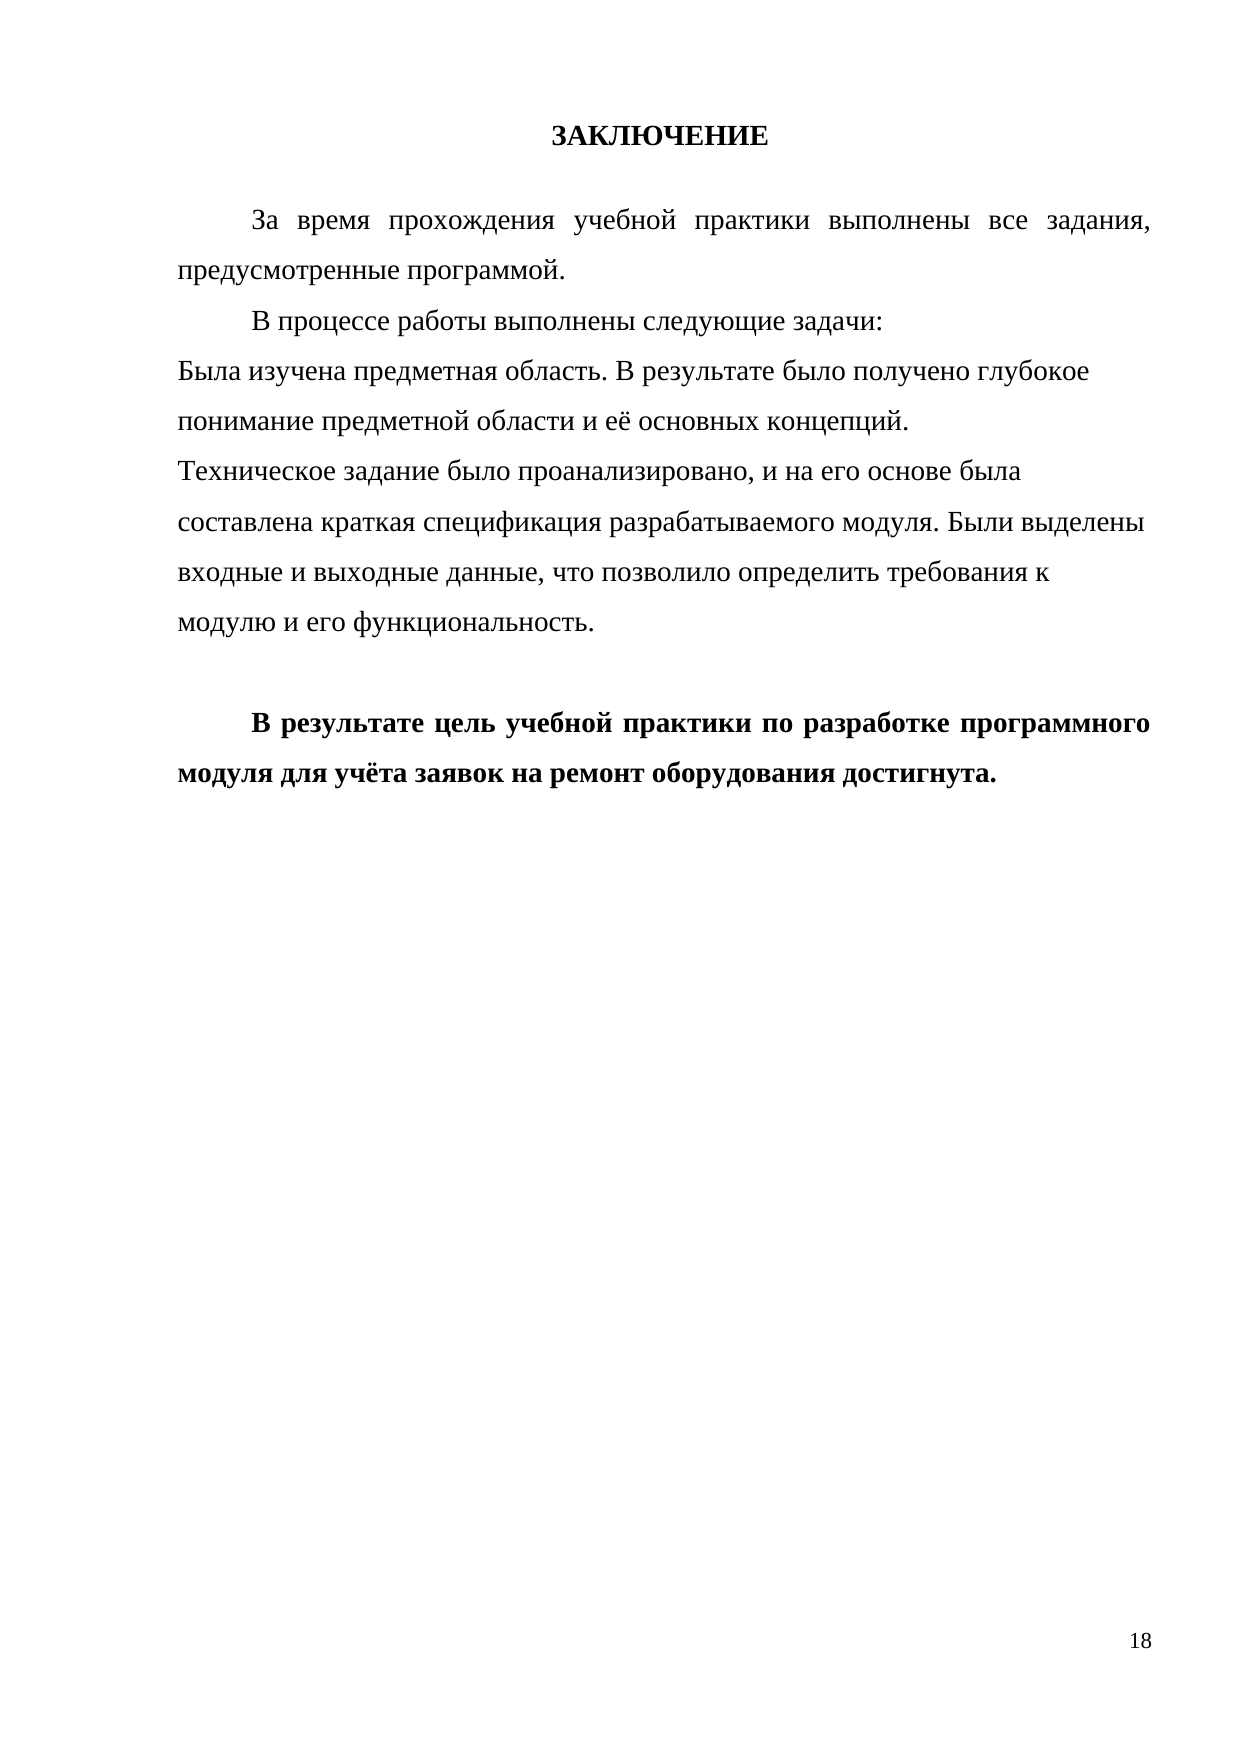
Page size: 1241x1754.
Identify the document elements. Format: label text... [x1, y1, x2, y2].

text Техническое задание было проанализировано, и на его основе была составлена краткая спецификация разрабатываемого модуля. Были выделены входные и выходные данные, что позволило определить требования к модулю и его функциональность. [177, 453, 1152, 638]
text В процессе работы выполнены следующие задачи: [177, 303, 1152, 336]
subtitle ЗАКЛЮЧЕНИЕ [219, 118, 1101, 152]
text За время прохождения учебной практики выполнены все задания, предусмотренные программой. [177, 202, 1152, 286]
text Была изучена предметная область. В результате было получено глубокое понимание предметной области и её основных концепций. [177, 353, 1152, 437]
text В результате цель учебной практики по разработке программного модуля для учёта заявок на ремонт оборудования достигнута. [177, 705, 1152, 789]
